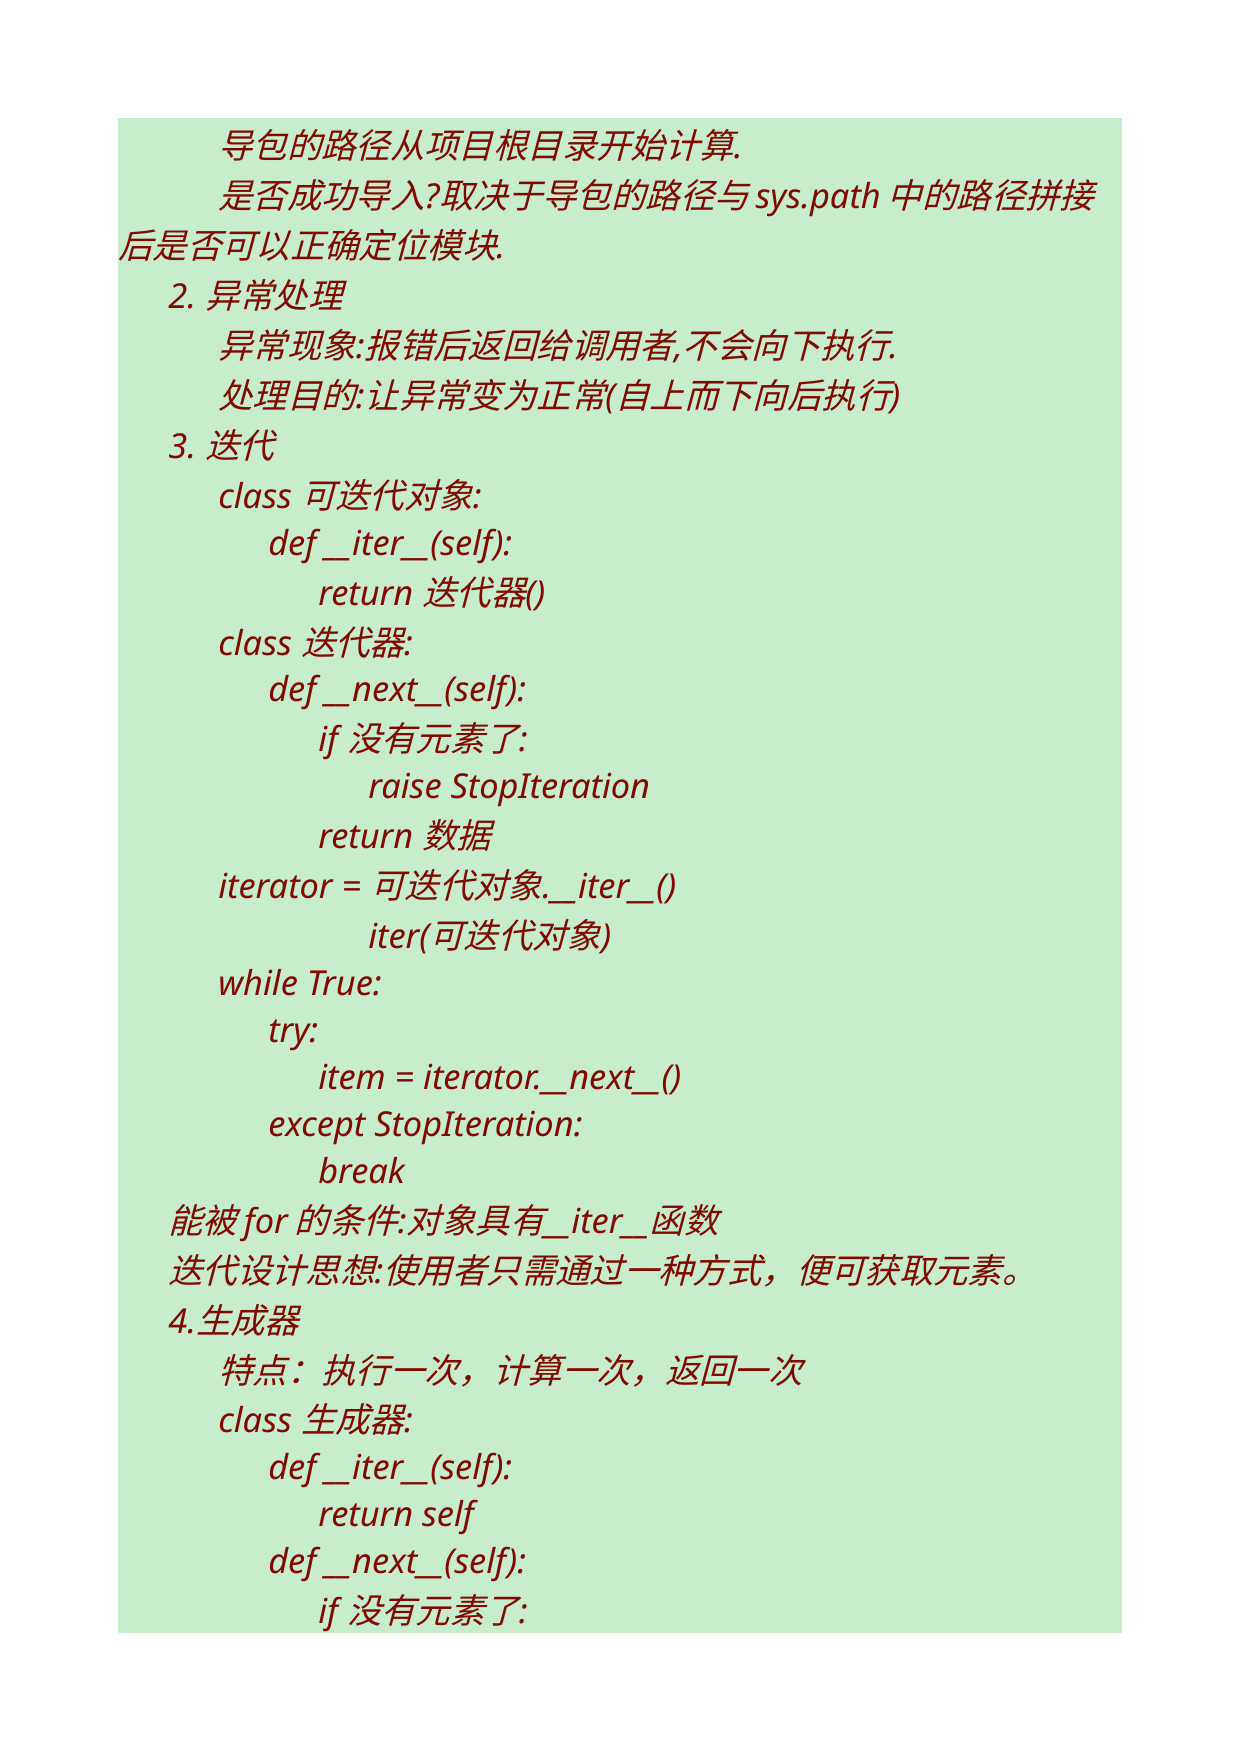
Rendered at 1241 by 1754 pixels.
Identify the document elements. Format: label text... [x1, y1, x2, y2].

text 4.生成器 [118, 1293, 1122, 1343]
text 迭代设计思想:使用者只需通过一种方式，便可获取元素。 [118, 1243, 1122, 1293]
text 导包的路径从项目根目录开始计算. [118, 118, 1122, 168]
text 2. 异常处理 [118, 268, 1122, 318]
text return 迭代器() [118, 565, 1122, 615]
text break [118, 1146, 1122, 1193]
text 特点：执行一次，计算一次，返回一次 [118, 1343, 1122, 1393]
text def __next__(self): [118, 665, 1122, 712]
text try: [118, 1006, 1122, 1052]
text class 迭代器: [118, 615, 1122, 665]
text class 可迭代对象: [118, 468, 1122, 518]
text return self [118, 1490, 1122, 1537]
text 处理目的:让异常变为正常(自上而下向后执行) [118, 368, 1122, 418]
text if 没有元素了: [118, 1583, 1122, 1633]
text raise StopIteration [118, 762, 1122, 809]
text def __next__(self): [118, 1537, 1122, 1583]
text iterator = 可迭代对象.__iter__() [118, 859, 1122, 909]
text except StopIteration: [118, 1099, 1122, 1146]
text 异常现象:报错后返回给调用者,不会向下执行. [118, 318, 1122, 368]
text return 数据 [118, 809, 1122, 859]
text item = iterator.__next__() [118, 1052, 1122, 1099]
text 能被for的条件:对象具有__iter__函数 [118, 1193, 1122, 1243]
text def __iter__(self): [118, 518, 1122, 565]
text 是否成功导入?取决于导包的路径与sys.path中的路径拼接后是否可以正确定位模块. [118, 168, 1122, 268]
text if 没有元素了: [118, 712, 1122, 762]
text iter(可迭代对象) [118, 909, 1122, 959]
text def __iter__(self): [118, 1443, 1122, 1490]
text 3. 迭代 [118, 418, 1122, 468]
text while True: [118, 959, 1122, 1006]
text class 生成器: [118, 1393, 1122, 1443]
